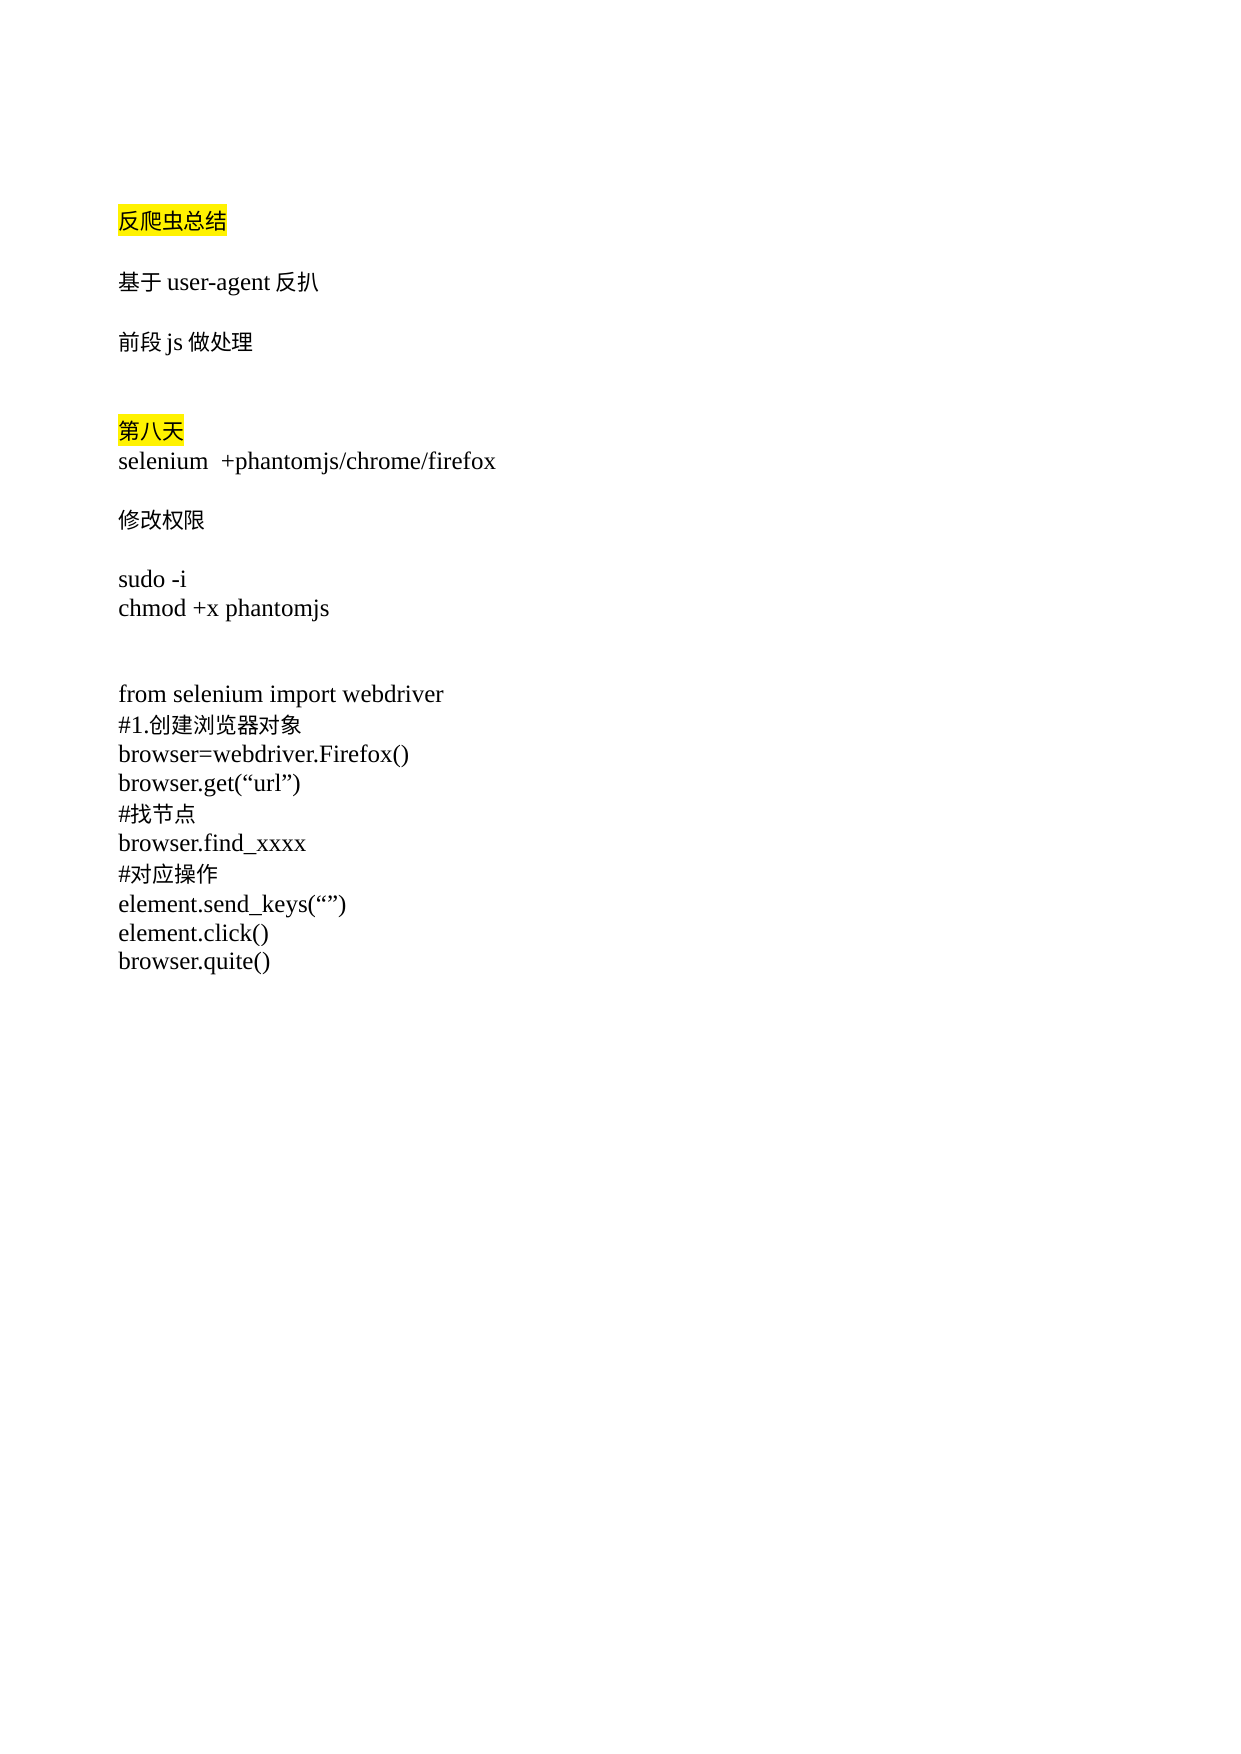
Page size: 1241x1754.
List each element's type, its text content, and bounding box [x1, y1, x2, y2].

text browser=webdriver.Firefox() [118, 739, 1122, 768]
text chmod +x phantomjs [118, 593, 1122, 621]
text browser.quite() [118, 946, 1122, 975]
text 前段js做处理 [118, 325, 1122, 357]
text selenium +phantomjs/chrome/firefox [118, 446, 1122, 475]
text 基于 user-agent反扒 [118, 265, 1122, 296]
text element.send_keys(“”) [118, 889, 1122, 918]
text #找节点 [118, 797, 1122, 828]
text from selenium import webdriver [118, 679, 1122, 708]
text browser.find_xxxx [118, 828, 1122, 857]
text 第八天 [118, 414, 1122, 446]
text element.click() [118, 918, 1122, 946]
text 反爬虫总结 [118, 204, 1122, 236]
text #对应操作 [118, 857, 1122, 889]
text browser.get(“url”) [118, 768, 1122, 797]
text 修改权限 [118, 503, 1122, 535]
text #1.创建浏览器对象 [118, 708, 1122, 739]
text sudo -i [118, 564, 1122, 593]
